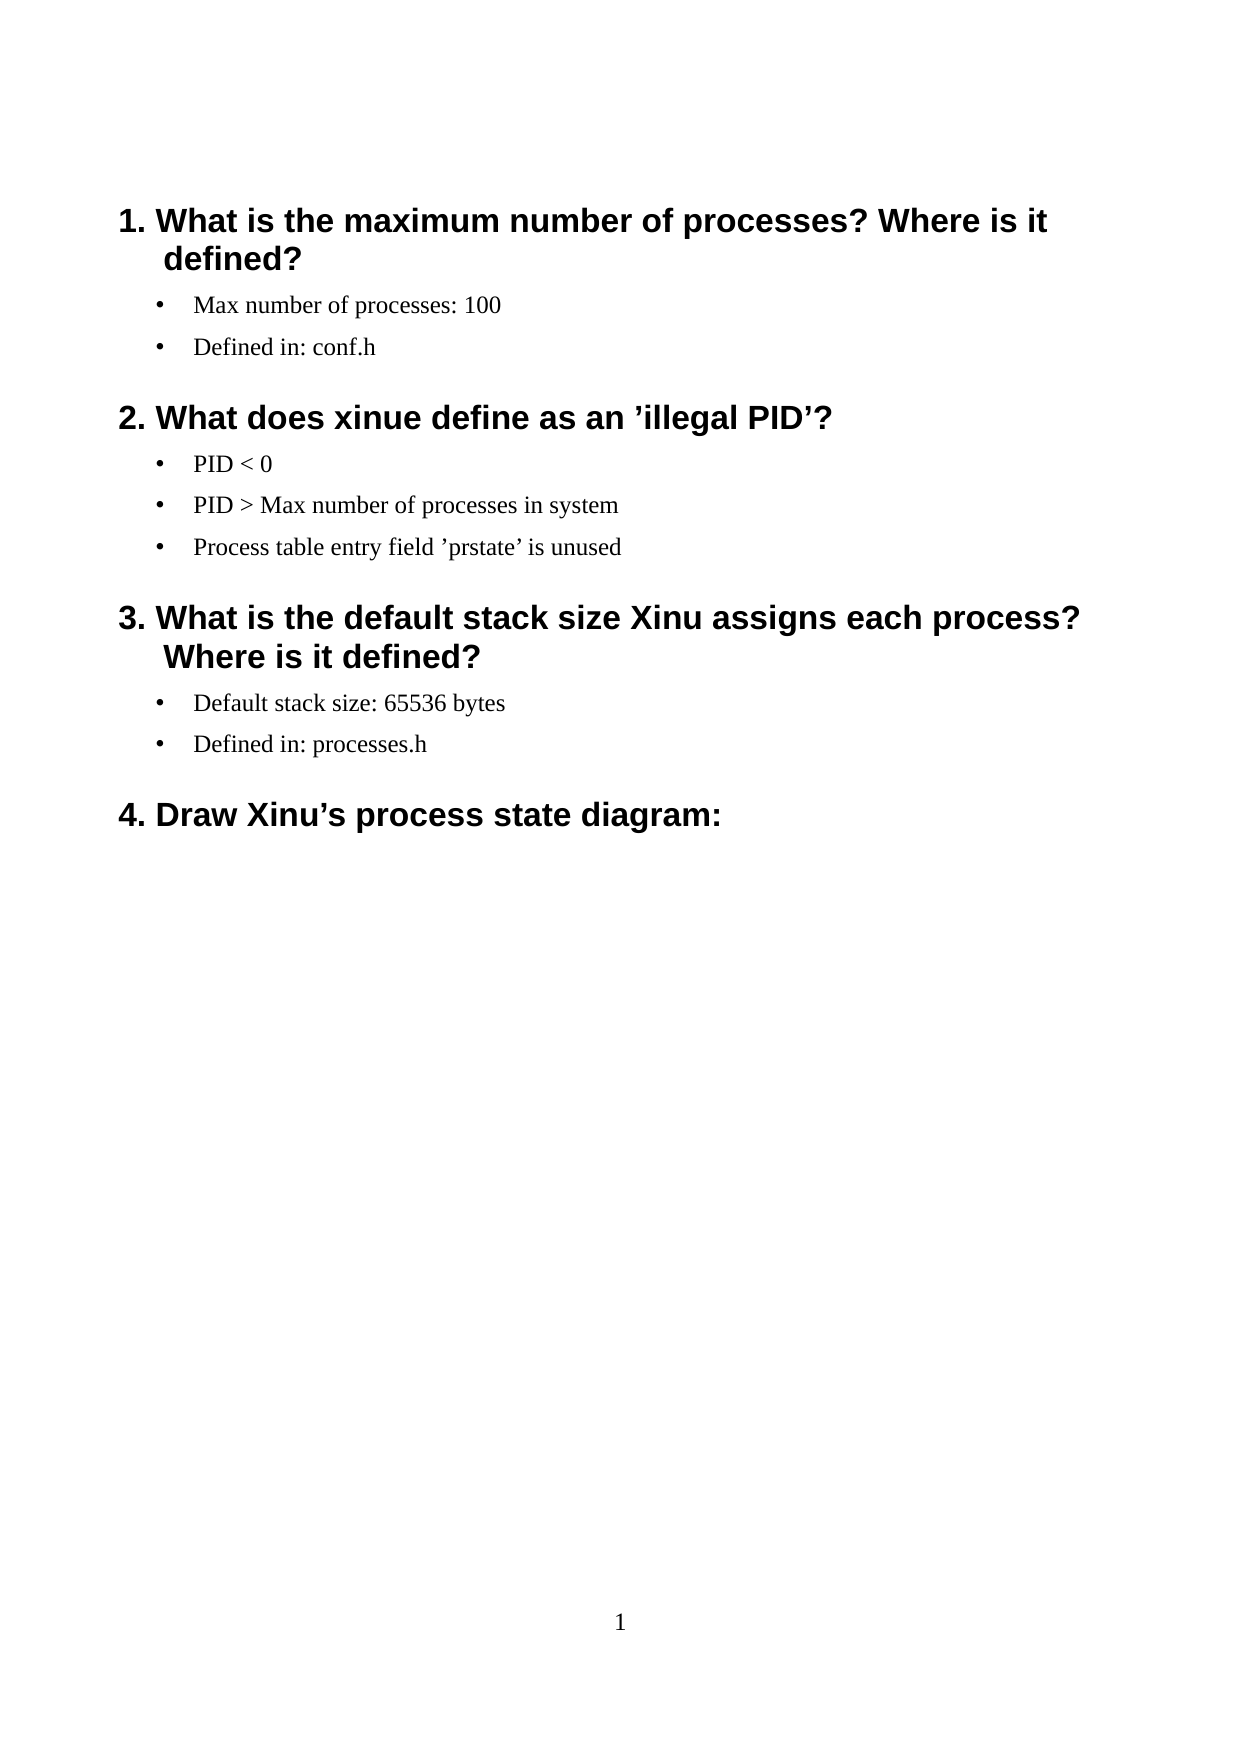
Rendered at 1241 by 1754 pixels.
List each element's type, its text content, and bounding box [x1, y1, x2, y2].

list PID < 0 [156, 449, 1122, 478]
list Default stack size: 65536 bytes [156, 688, 1122, 716]
list Defined in: processes.h [156, 729, 1122, 758]
list Max number of processes: 100 [156, 290, 1122, 319]
subtitle What is the maximum number of processes? Where is it defined? [118, 201, 1122, 278]
subtitle Draw Xinu’s process state diagram: [118, 795, 1122, 834]
list PID > Max number of processes in system [156, 490, 1122, 519]
subtitle What is the default stack size Xinu assigns each process? Where is it defined? [118, 598, 1122, 675]
list Process table entry field ’prstate’ is unused [156, 532, 1122, 560]
subtitle What does xinue define as an ’illegal PID’? [118, 398, 1122, 437]
list Defined in: conf.h [156, 332, 1122, 360]
